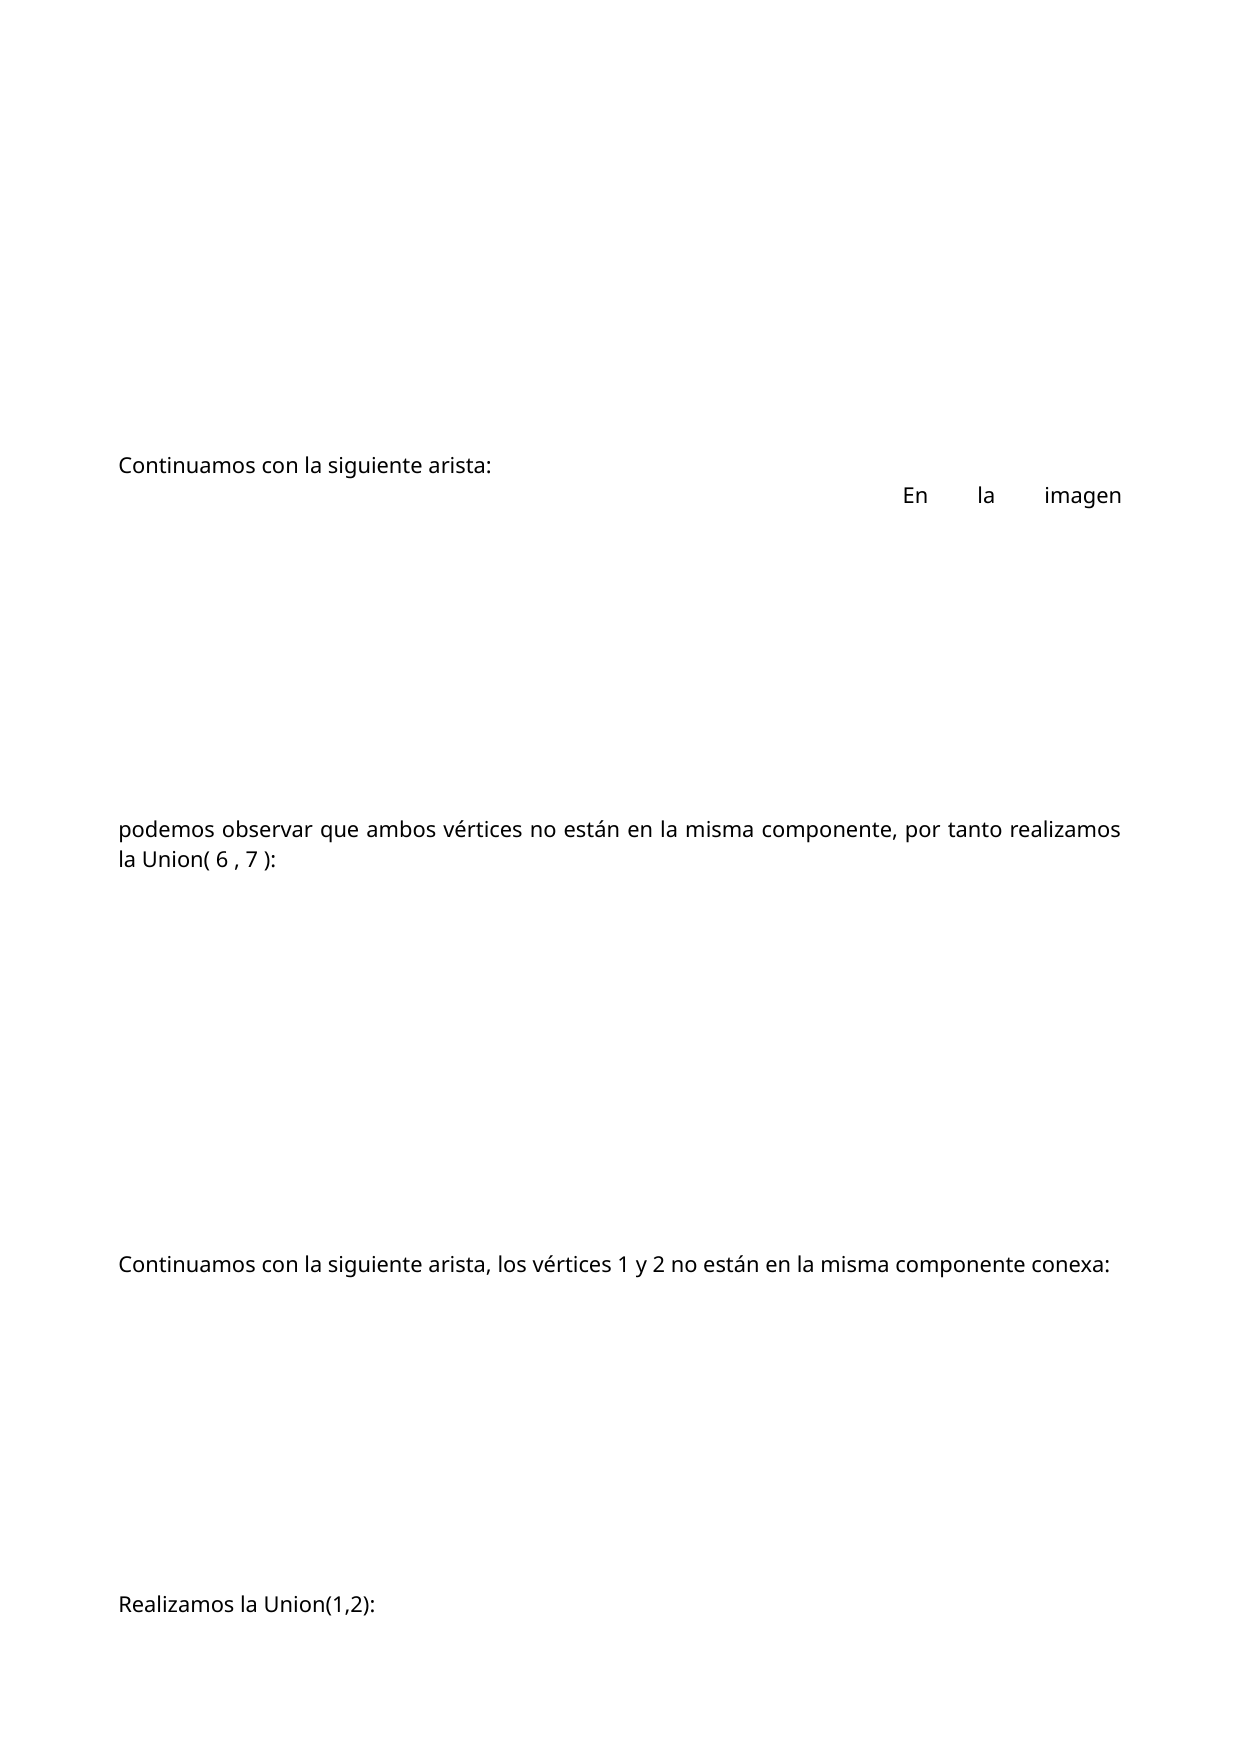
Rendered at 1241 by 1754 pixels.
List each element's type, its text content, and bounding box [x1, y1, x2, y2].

text En la imagen podemos observar que ambos vértices no están en la misma componente, por tanto realizamos la Union( 6 , 7 ): [118, 480, 1122, 874]
text Continuamos con la siguiente arista, los vértices 1 y 2 no están en la misma componente conexa: [118, 1249, 1122, 1278]
text Continuamos con la siguiente arista: [118, 450, 1122, 480]
text Realizamos la Union(1,2): [118, 1589, 1122, 1619]
